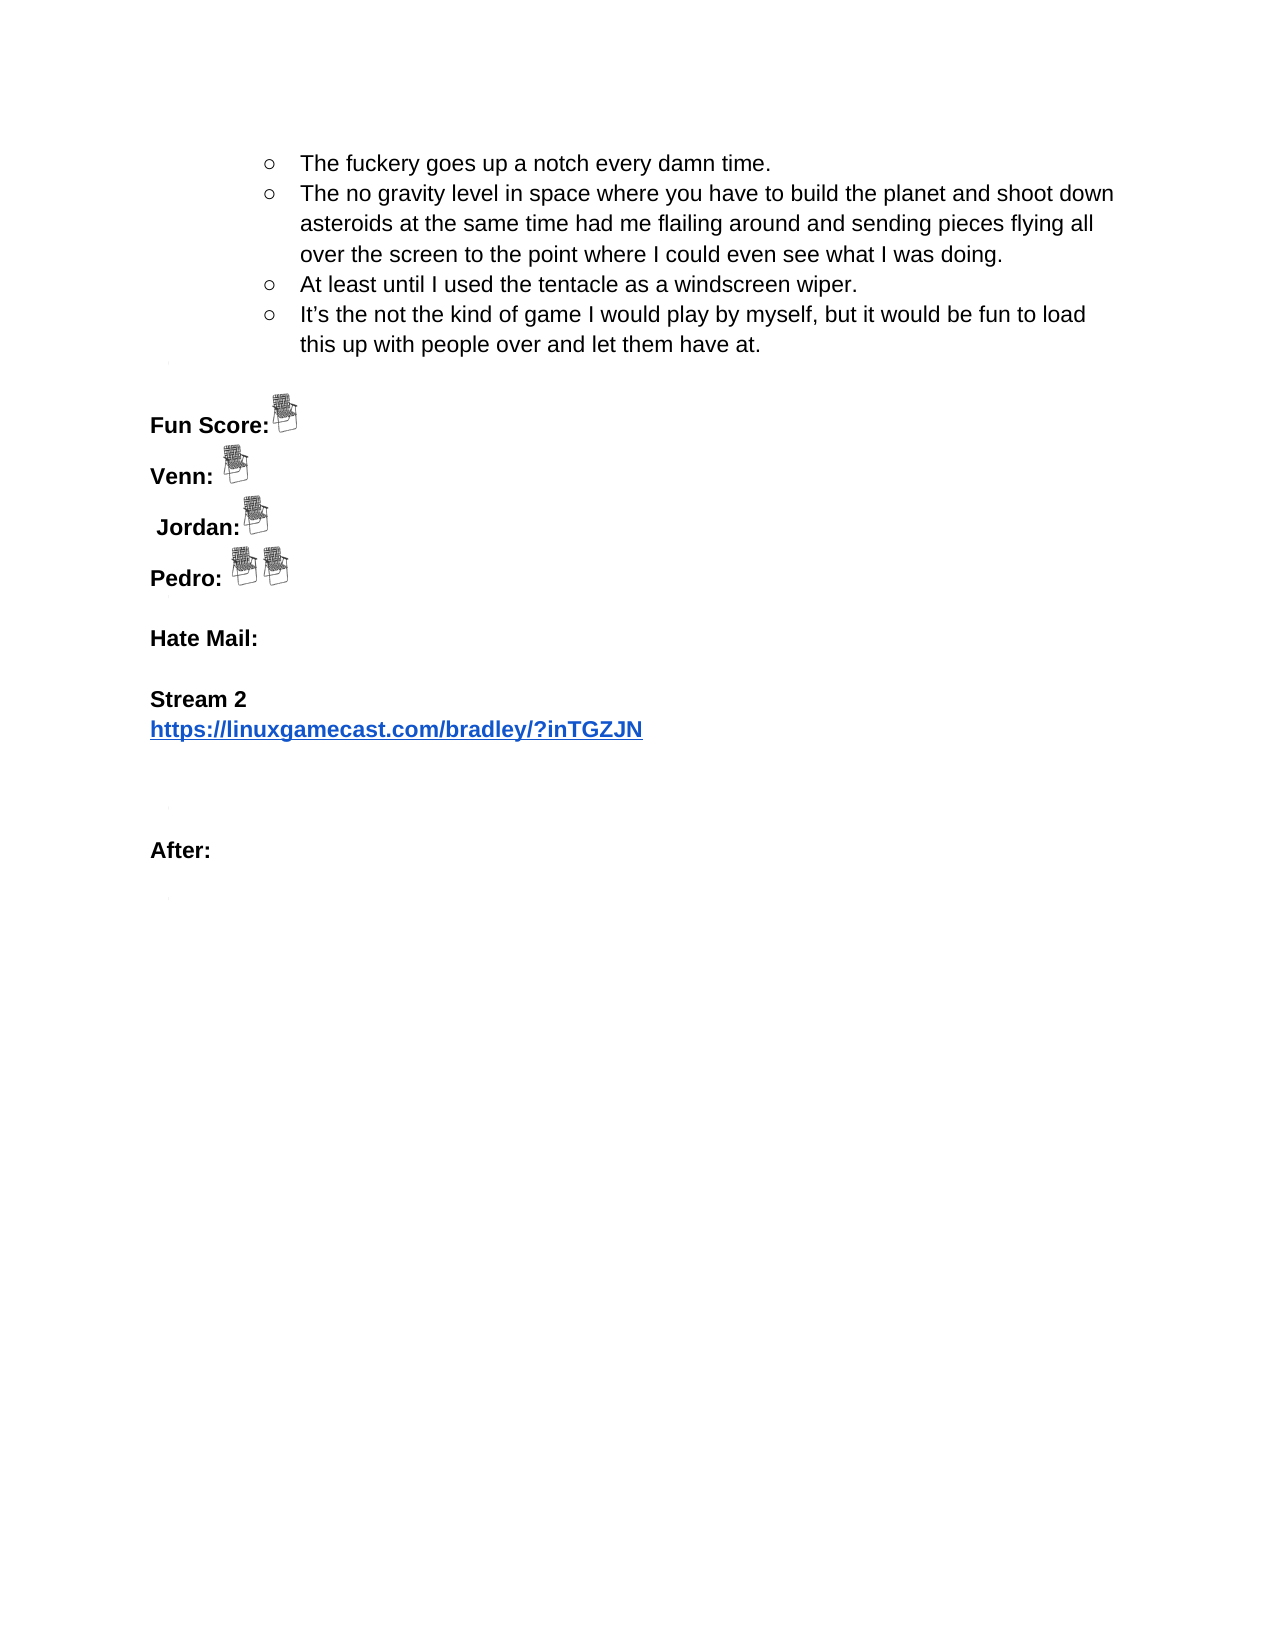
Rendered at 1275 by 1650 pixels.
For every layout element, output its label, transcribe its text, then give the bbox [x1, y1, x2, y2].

text Fun Score: [150, 392, 1125, 439]
list The no gravity level in space where you have to build the planet and shoot down asteroids at the same time had me flailing around and sending pieces flying all over the screen to the point where I could even see what I was doing. [262, 180, 1125, 267]
text Jordan: Pedro: [150, 493, 1125, 591]
text Stream 2 [150, 686, 1125, 712]
picture [228, 544, 292, 587]
list The fuckery goes up a notch every damn time. [262, 150, 1125, 176]
list It’s the not the kind of game I would play by myself, but it would be fun to load this up with people over and let them have at. [262, 301, 1125, 358]
picture [269, 391, 301, 434]
list At least until I used the tentacle as a windscreen wiper. [262, 271, 1125, 297]
picture [220, 442, 252, 485]
text After: [150, 837, 1125, 863]
picture [240, 493, 272, 536]
text Hate Mail: [150, 625, 1125, 652]
text Venn: [150, 442, 1125, 489]
text https://linuxgamecast.com/bradley/?inTGZJN [150, 716, 1125, 742]
